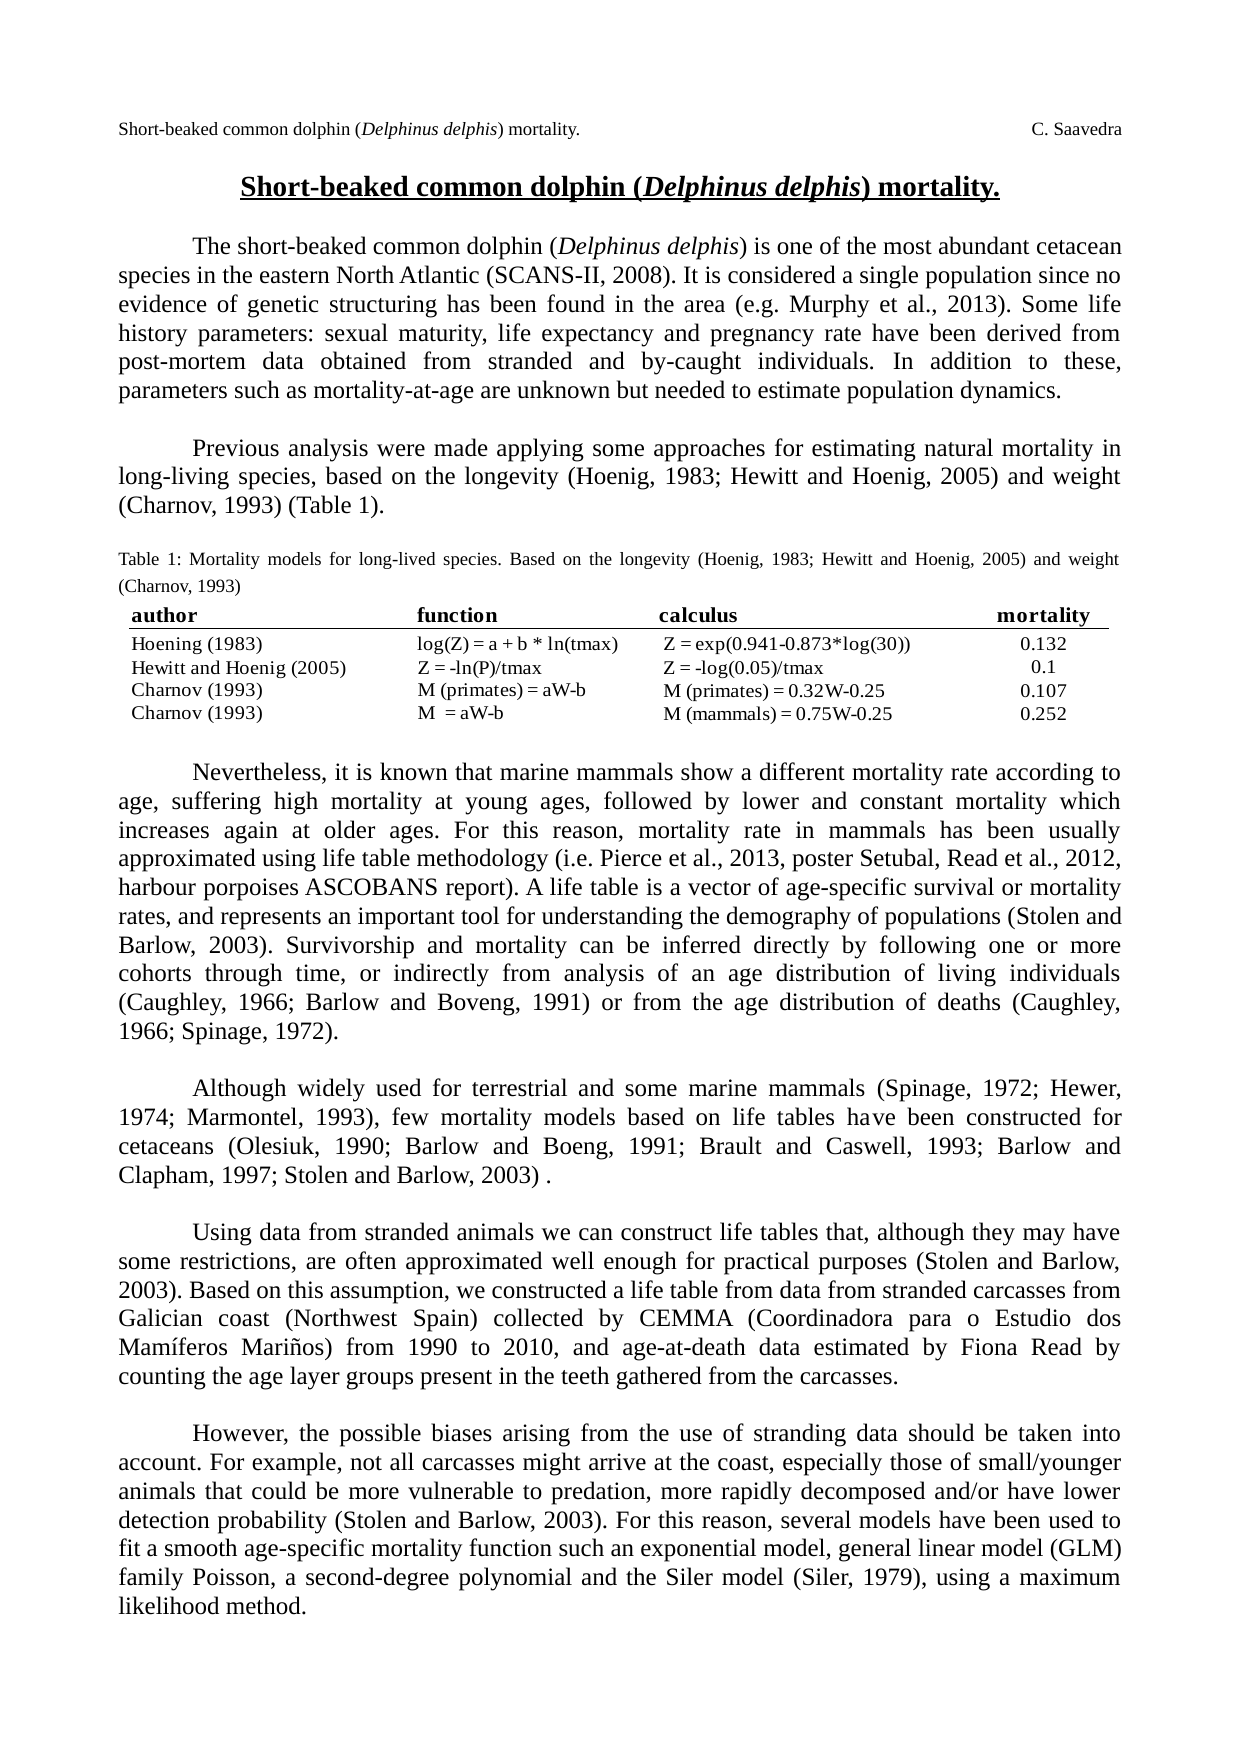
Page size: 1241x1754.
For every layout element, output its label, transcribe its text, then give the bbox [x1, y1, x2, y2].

text Although widely used for terrestrial and some marine mammals (Spinage, 1972; Hewer, 1974; Marmontel, 1993), few mortality models based on life tables have been constructed for cetaceans (Olesiuk, 1990; Barlow and Boeng, 1991; Brault and Caswell, 1993; Barlow and Clapham, 1997; Stolen and Barlow, 2003) . [118, 1073, 1122, 1188]
text The short-beaked common dolphin (Delphinus delphis) is one of the most abundant cetacean species in the eastern North Atlantic (SCANS-II, 2008). It is considered a single population since no evidence of genetic structuring has been found in the area (e.g. Murphy et al., 2013). Some life history parameters: sexual maturity, life expectancy and pregnancy rate have been derived from post-mortem data obtained from stranded and by-caught individuals. In addition to these, parameters such as mortality-at-age are unknown but needed to estimate population dynamics. [118, 231, 1122, 404]
text Short-beaked common dolphin (Delphinus delphis) mortality. [118, 169, 1122, 203]
text Table 1: Mortality models for long-lived species. Based on the longevity (Hoenig, 1983; Hewitt and Hoenig, 2005) and weight (Charnov, 1993) [118, 548, 1122, 598]
text Using data from stranded animals we can construct life tables that, although they may have some restrictions, are often approximated well enough for practical purposes (Stolen and Barlow, 2003). Based on this assumption, we constructed a life table from data from stranded carcasses from Galician coast (Northwest Spain) collected by CEMMA (Coordinadora para o Estudio dos Mamíferos Mariños) from 1990 to 2010, and age-at-death data estimated by Fiona Read by counting the age layer groups present in the teeth gathered from the carcasses. [118, 1217, 1122, 1390]
text However, the possible biases arising from the use of stranding data should be taken into account. For example, not all carcasses might arrive at the coast, especially those of small/younger animals that could be more vulnerable to predation, more rapidly decomposed and/or have lower detection probability (Stolen and Barlow, 2003). For this reason, several models have been used to fit a smooth age-specific mortality function such an exponential model, general linear model (GLM) family Poisson, a second-degree polynomial and the Siler model (Siler, 1979), using a maximum likelihood method. [118, 1418, 1122, 1620]
text Nevertheless, it is known that marine mammals show a different mortality rate according to age, suffering high mortality at young ages, followed by lower and constant mortality which increases again at older ages. For this reason, mortality rate in mammals has been usually approximated using life table methodology (i.e. Pierce et al., 2013, poster Setubal, Read et al., 2012, harbour porpoises ASCOBANS report). A life table is a vector of age-specific survival or mortality rates, and represents an important tool for understanding the demography of populations (Stolen and Barlow, 2003). Survivorship and mortality can be inferred directly by following one or more cohorts through time, or indirectly from analysis of an age distribution of living individuals (Caughley, 1966; Barlow and Boveng, 1991) or from the age distribution of deaths (Caughley, 1966; Spinage, 1972). [118, 757, 1122, 1045]
text Previous analysis were made applying some approaches for estimating natural mortality in long-living species, based on the longevity (Hoenig, 1983; Hewitt and Hoenig, 2005) and weight (Charnov, 1993) (Table 1). [118, 433, 1122, 519]
